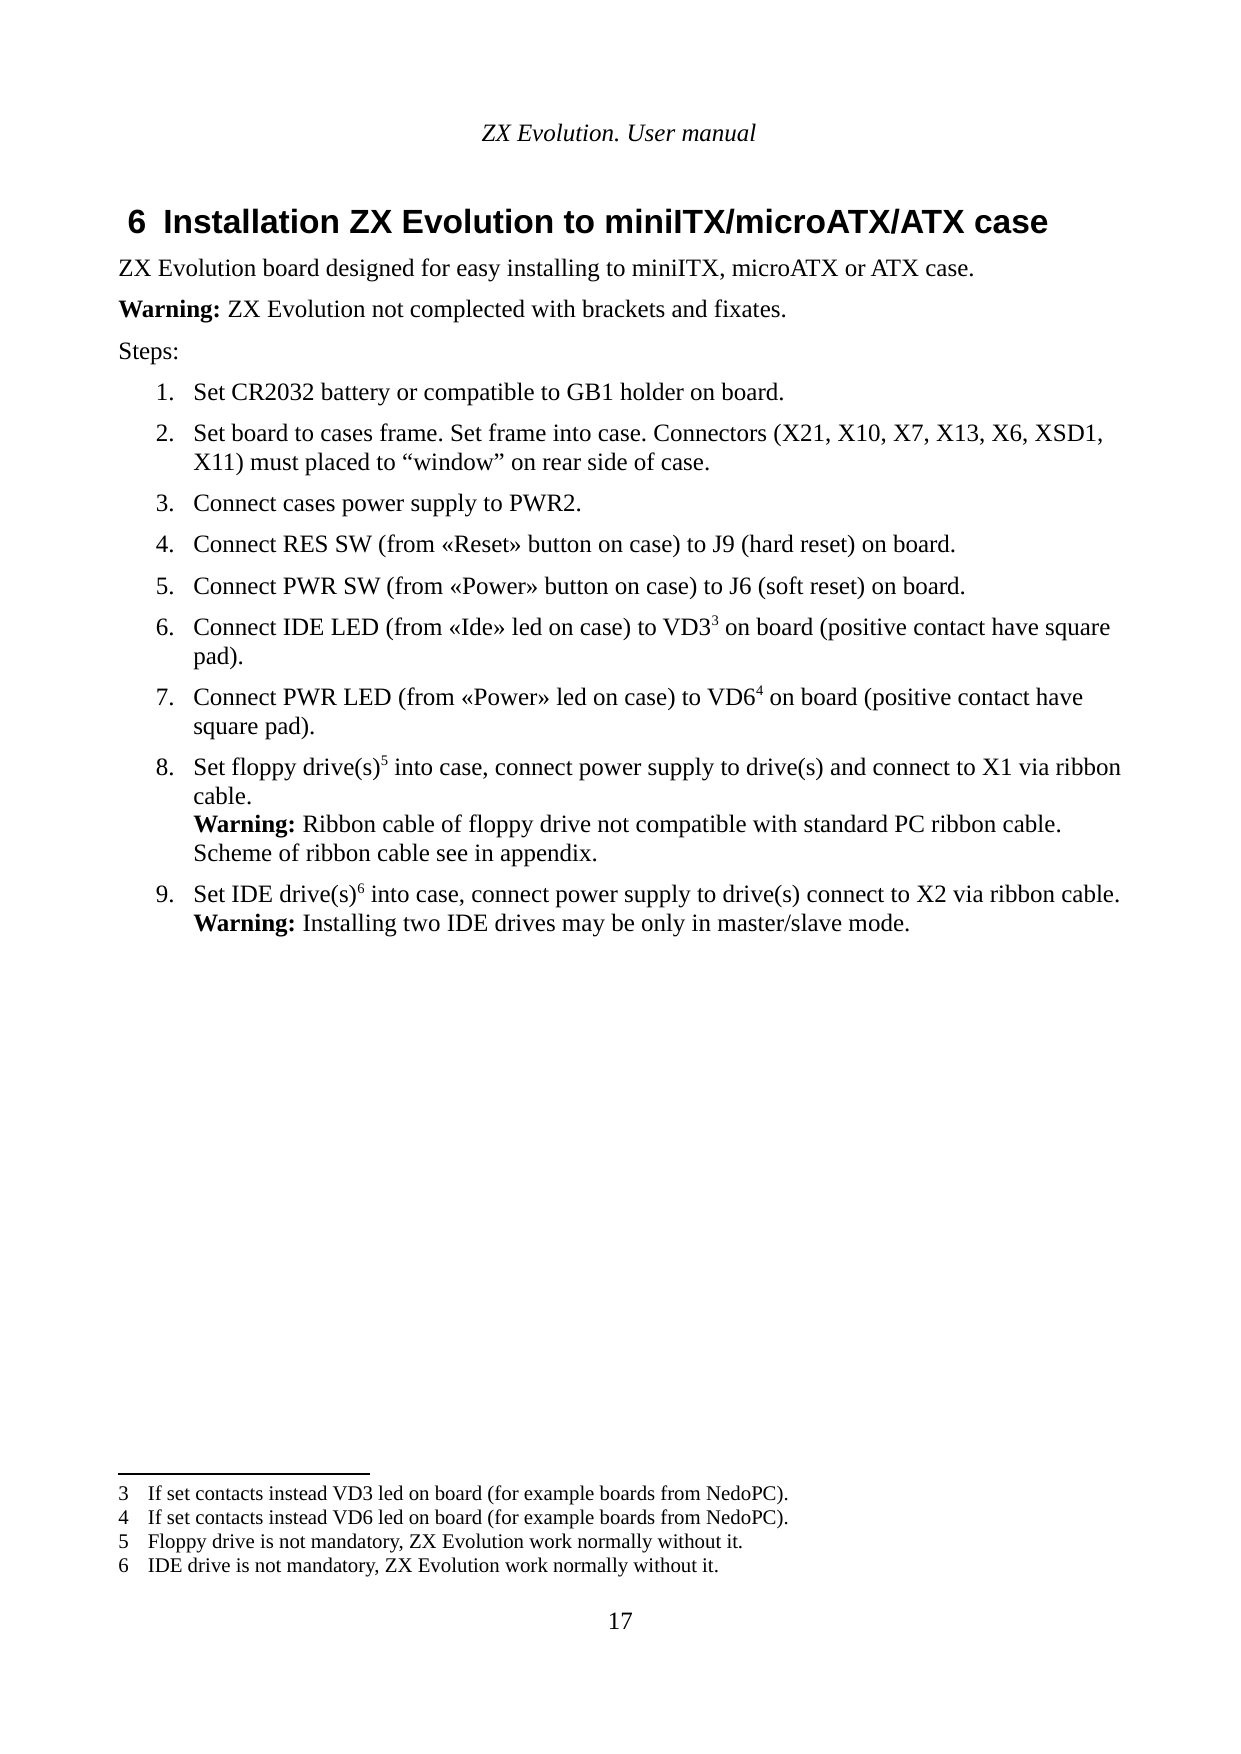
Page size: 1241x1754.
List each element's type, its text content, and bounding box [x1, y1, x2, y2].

list If set contacts instead VD3 led on board (for example boards from NedoPC). [118, 1481, 1122, 1504]
list Connect cases power supply to PWR2. [156, 488, 1122, 517]
text Steps: [118, 336, 1122, 364]
list Connect PWR SW (from «Power» button on case) to J6 (soft reset) on board. [156, 571, 1122, 599]
list Connect PWR LED (from «Power» led on case) to VD6 on board (positive contact have square pad). [156, 682, 1122, 739]
list Set floppy drive(s) into case, connect power supply to drive(s) and connect to X1 via ribbon cable. Warning: Ribbon cable of floppy drive not compatible with standard PC ribbon cable. Scheme of ribbon cable see in appendix. [156, 752, 1122, 867]
text Warning: ZX Evolution not complected with brackets and fixates. [118, 294, 1122, 323]
list Set IDE drive(s) into case, connect power supply to drive(s) connect to X2 via ribbon cable. Warning: Installing two IDE drives may be only in master/slave mode. [156, 879, 1122, 937]
text ZX Evolution board designed for easy installing to miniITX, microATX or ATX case. [118, 253, 1122, 282]
subtitle Installation ZX Evolution to miniITX/microATX/ATX case [118, 202, 1122, 241]
list Connect RES SW (from «Reset» button on case) to J9 (hard reset) on board. [156, 529, 1122, 558]
list Set board to cases frame. Set frame into case. Connectors (X21, X10, X7, X13, X6, XSD1, X11) must placed to “window” on rear side of case. [156, 418, 1122, 476]
list Set CR2032 battery or compatible to GB1 holder on board. [156, 377, 1122, 406]
list If set contacts instead VD6 led on board (for example boards from NedoPC). [118, 1504, 1122, 1529]
list IDE drive is not mandatory, ZX Evolution work normally without it. [118, 1553, 1122, 1577]
list Connect IDE LED (from «Ide» led on case) to VD3 on board (positive contact have square pad). [156, 612, 1122, 669]
list Floppy drive is not mandatory, ZX Evolution work normally without it. [118, 1529, 1122, 1553]
